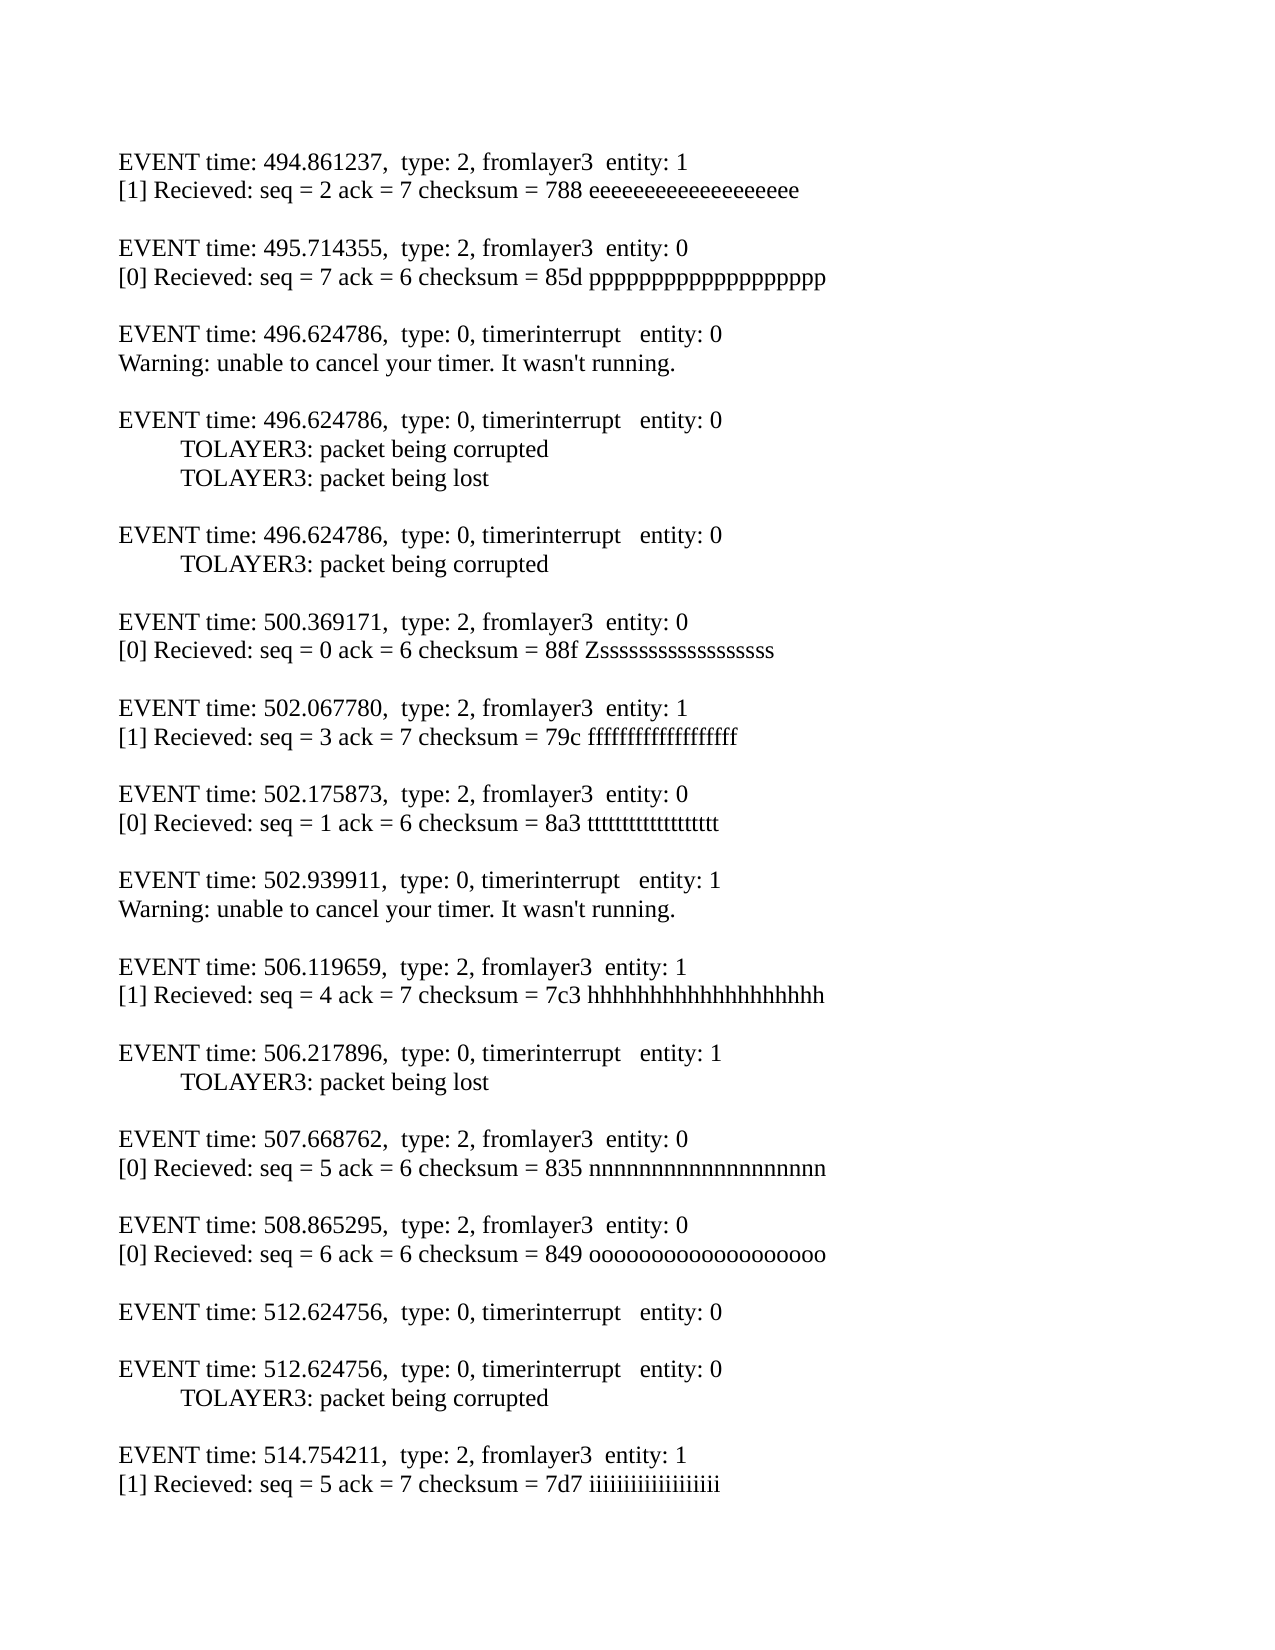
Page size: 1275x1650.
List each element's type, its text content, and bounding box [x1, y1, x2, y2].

text EVENT time: 508.865295, type: 2, fromlayer3 entity: 0 [118, 1211, 1157, 1239]
text EVENT time: 502.939911, type: 0, timerinterrupt entity: 1 [118, 866, 1157, 894]
text EVENT time: 512.624756, type: 0, timerinterrupt entity: 0 [118, 1297, 1157, 1326]
text TOLAYER3: packet being corrupted [118, 434, 1157, 463]
text EVENT time: 502.067780, type: 2, fromlayer3 entity: 1 [118, 693, 1157, 722]
text TOLAYER3: packet being lost [118, 1067, 1157, 1096]
text [0] Recieved: seq = 7 ack = 6 checksum = 85d ppppppppppppppppppp [118, 262, 1157, 291]
text EVENT time: 494.861237, type: 2, fromlayer3 entity: 1 [118, 147, 1157, 176]
text EVENT time: 507.668762, type: 2, fromlayer3 entity: 0 [118, 1124, 1157, 1153]
text [0] Recieved: seq = 1 ack = 6 checksum = 8a3 ttttttttttttttttttt [118, 808, 1157, 837]
text TOLAYER3: packet being corrupted [118, 549, 1157, 578]
text [1] Recieved: seq = 4 ack = 7 checksum = 7c3 hhhhhhhhhhhhhhhhhhh [118, 981, 1157, 1009]
text EVENT time: 502.175873, type: 2, fromlayer3 entity: 0 [118, 779, 1157, 808]
text EVENT time: 514.754211, type: 2, fromlayer3 entity: 1 [118, 1441, 1157, 1469]
text [1] Recieved: seq = 2 ack = 7 checksum = 788 eeeeeeeeeeeeeeeeeee [118, 176, 1157, 204]
text EVENT time: 495.714355, type: 2, fromlayer3 entity: 0 [118, 233, 1157, 262]
text Warning: unable to cancel your timer. It wasn't running. [118, 348, 1157, 377]
text [0] Recieved: seq = 5 ack = 6 checksum = 835 nnnnnnnnnnnnnnnnnnn [118, 1153, 1157, 1182]
text TOLAYER3: packet being lost [118, 463, 1157, 492]
text EVENT time: 512.624756, type: 0, timerinterrupt entity: 0 [118, 1354, 1157, 1383]
text EVENT time: 506.217896, type: 0, timerinterrupt entity: 1 [118, 1038, 1157, 1067]
text EVENT time: 496.624786, type: 0, timerinterrupt entity: 0 [118, 521, 1157, 549]
text EVENT time: 496.624786, type: 0, timerinterrupt entity: 0 [118, 319, 1157, 348]
text [0] Recieved: seq = 6 ack = 6 checksum = 849 ooooooooooooooooooo [118, 1239, 1157, 1268]
text [1] Recieved: seq = 3 ack = 7 checksum = 79c fffffffffffffffffff [118, 722, 1157, 751]
text EVENT time: 500.369171, type: 2, fromlayer3 entity: 0 [118, 607, 1157, 636]
text TOLAYER3: packet being corrupted [118, 1383, 1157, 1412]
text [0] Recieved: seq = 0 ack = 6 checksum = 88f Zssssssssssssssssss [118, 636, 1157, 664]
text Warning: unable to cancel your timer. It wasn't running. [118, 894, 1157, 923]
text EVENT time: 496.624786, type: 0, timerinterrupt entity: 0 [118, 406, 1157, 434]
text [1] Recieved: seq = 5 ack = 7 checksum = 7d7 iiiiiiiiiiiiiiiiiii [118, 1469, 1157, 1498]
text EVENT time: 506.119659, type: 2, fromlayer3 entity: 1 [118, 952, 1157, 981]
